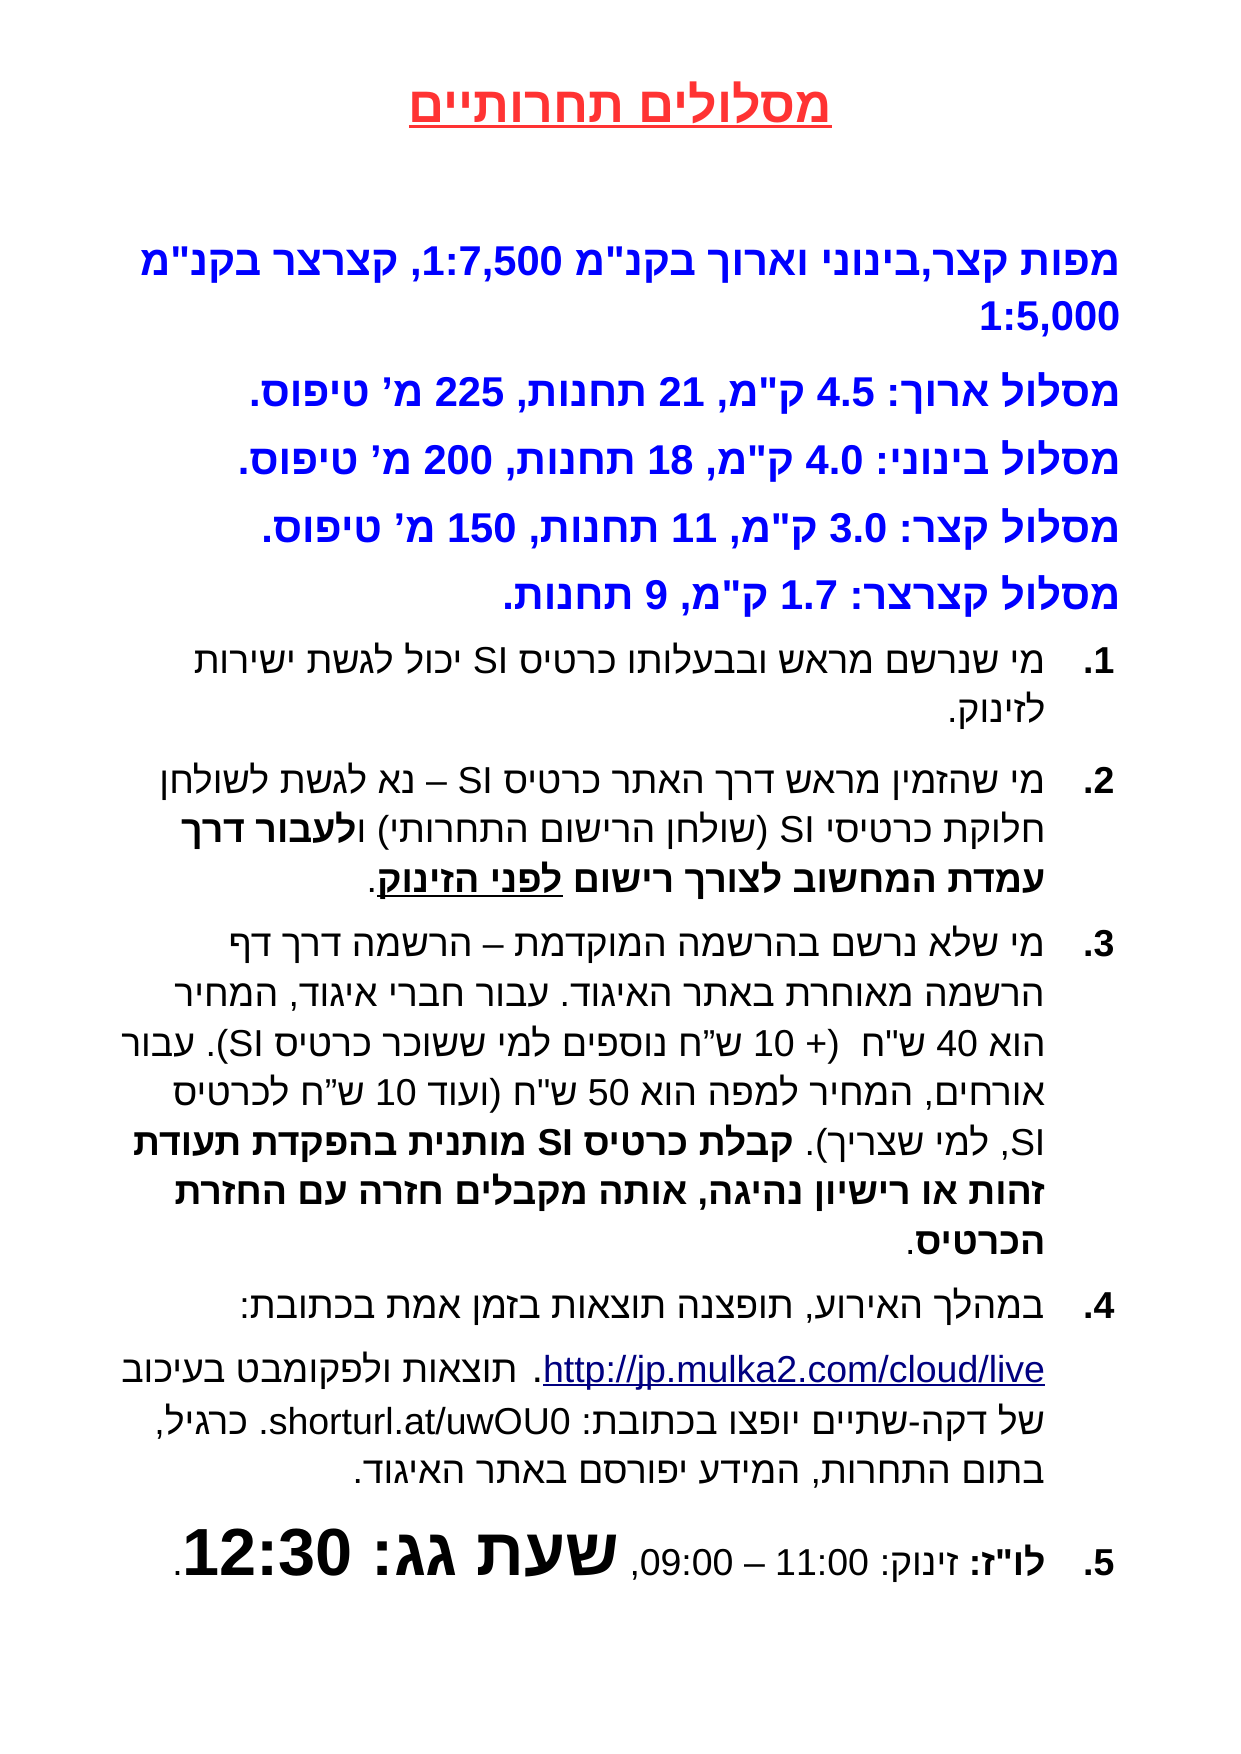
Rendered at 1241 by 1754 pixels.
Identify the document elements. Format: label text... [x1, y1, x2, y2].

text מסלול קצרצר: 1.7 ק"מ, 9 תחנות. [120, 571, 1121, 618]
list מי שהזמין מראש דרך האתר כרטיס SI – נא לגשת לשולחן חלוקת כרטיסי SI (שולחן הרישום התחרותי) ולעבור דרך עמדת המחשוב לצורך רישום לפני הזינוק. [120, 758, 1083, 900]
text מסלול בינוני: 4.0 ק"מ, 18 תחנות, 200 מ’ טיפוס. [120, 435, 1121, 483]
list במהלך האירוע, תופצנה תוצאות בזמן אמת בכתובת: http://jp.mulka2.com/cloud/live. תוצאות ולפקומבט בעיכוב של דקה-שתיים יופצו בכתובת: shorturl.at/uwOU0. כרגיל, בתום התחרות, המידע יפורסם באתר האיגוד. [120, 1283, 1083, 1492]
text מסלול קצר: 3.0 ק"מ, 11 תחנות, 150 מ’ טיפוס. [120, 503, 1121, 551]
list לו"ז: זינוק: 11:00 – 09:00, שעת גג: 12:30. [120, 1513, 1083, 1590]
text מסלולים תחרותיים [120, 75, 1121, 132]
text מסלול ארוך: 4.5 ק"מ, 21 תחנות, 225 מ’ טיפוס. [120, 368, 1121, 416]
text מפות קצר,בינוני וארוך בקנ"מ 1:7,500, קצרצר בקנ"מ 1:5,000 [120, 237, 1121, 340]
list מי שנרשם מראש ובבעלותו כרטיס SI יכול לגשת ישירות לזינוק. [120, 638, 1083, 731]
list מי שלא נרשם בהרשמה המוקדמת – הרשמה דרך דף הרשמה מאוחרת באתר האיגוד. עבור חברי איגוד, המחיר הוא 40 ש"ח (+ 10 ש”ח נוספים למי ששוכר כרטיס SI). עבור אורחים, המחיר למפה הוא 50 ש"ח (ועוד 10 ש”ח לכרטיס SI, למי שצריך). קבלת כרטיס SI מותנית בהפקדת תעודת זהות או רישיון נהיגה, אותה מקבלים חזרה עם החזרת הכרטיס. [120, 922, 1083, 1262]
